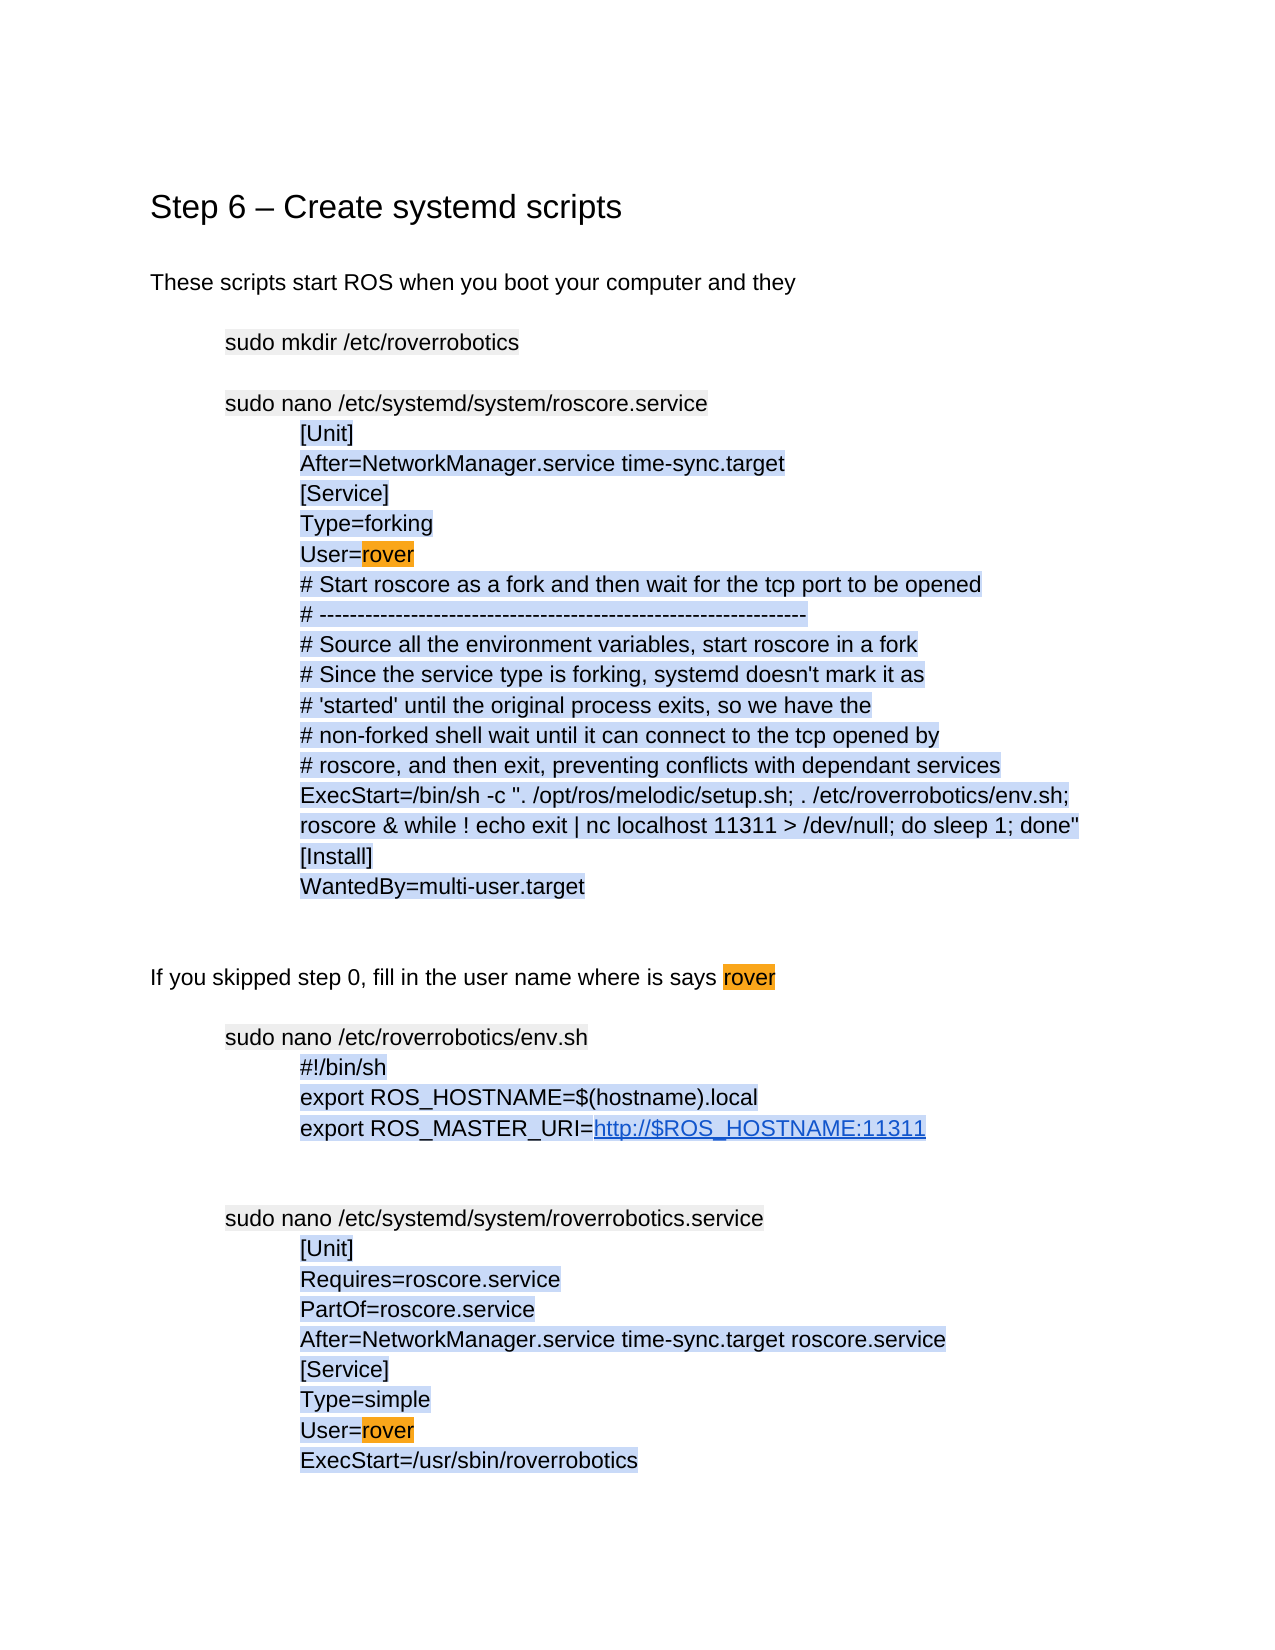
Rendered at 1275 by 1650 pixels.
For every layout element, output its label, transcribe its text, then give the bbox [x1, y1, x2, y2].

text User=rover [300, 541, 1125, 567]
text sudo nano /etc/systemd/system/roscore.service [225, 389, 1125, 416]
text [Service] [300, 480, 1125, 506]
text WantedBy=multi-user.target [300, 873, 1125, 899]
text Requires=roscore.service [300, 1266, 1125, 1292]
text sudo mkdir /etc/roverrobotics [225, 329, 1125, 355]
text # roscore, and then exit, preventing conflicts with dependant services [300, 752, 1125, 778]
text # Source all the environment variables, start roscore in a fork [300, 631, 1125, 657]
text # 'started' until the original process exits, so we have the [300, 692, 1125, 718]
text PartOf=roscore.service [300, 1296, 1125, 1322]
text [Install] [300, 843, 1125, 869]
text Type=forking [300, 510, 1125, 537]
text After=NetworkManager.service time-sync.target [300, 450, 1125, 476]
text Type=simple [300, 1386, 1125, 1413]
text If you skipped step 0, fill in the user name where is says rover [150, 963, 1125, 990]
text User=rover [300, 1417, 1125, 1443]
text export ROS_HOSTNAME=$(hostname).local [300, 1084, 1125, 1111]
text ExecStart=/bin/sh -c ". /opt/ros/melodic/setup.sh; . /etc/roverrobotics/env.sh; roscore & while ! echo exit | nc localhost 11311 > /dev/null; do sleep 1; done" [300, 782, 1125, 839]
text # Start roscore as a fork and then wait for the tcp port to be opened [300, 571, 1125, 597]
text [Service] [300, 1356, 1125, 1382]
text # Since the service type is forking, systemd doesn't mark it as [300, 661, 1125, 688]
text #!/bin/sh [300, 1054, 1125, 1080]
text ExecStart=/usr/sbin/roverrobotics [300, 1447, 1125, 1473]
text sudo nano /etc/roverrobotics/env.sh [225, 1024, 1125, 1050]
text These scripts start ROS when you boot your computer and they [150, 269, 1125, 295]
subtitle Step 6 – Create systemd scripts [150, 187, 1125, 226]
text # non-forked shell wait until it can connect to the tcp opened by [300, 722, 1125, 748]
text export ROS_MASTER_URI=http://$ROS_HOSTNAME:11311 [300, 1114, 1125, 1141]
text # ---------------------------------------------------------------- [300, 601, 1125, 627]
text [Unit] [300, 420, 1125, 446]
text [Unit] [300, 1235, 1125, 1262]
text sudo nano /etc/systemd/system/roverrobotics.service [225, 1205, 1125, 1231]
text After=NetworkManager.service time-sync.target roscore.service [300, 1326, 1125, 1352]
